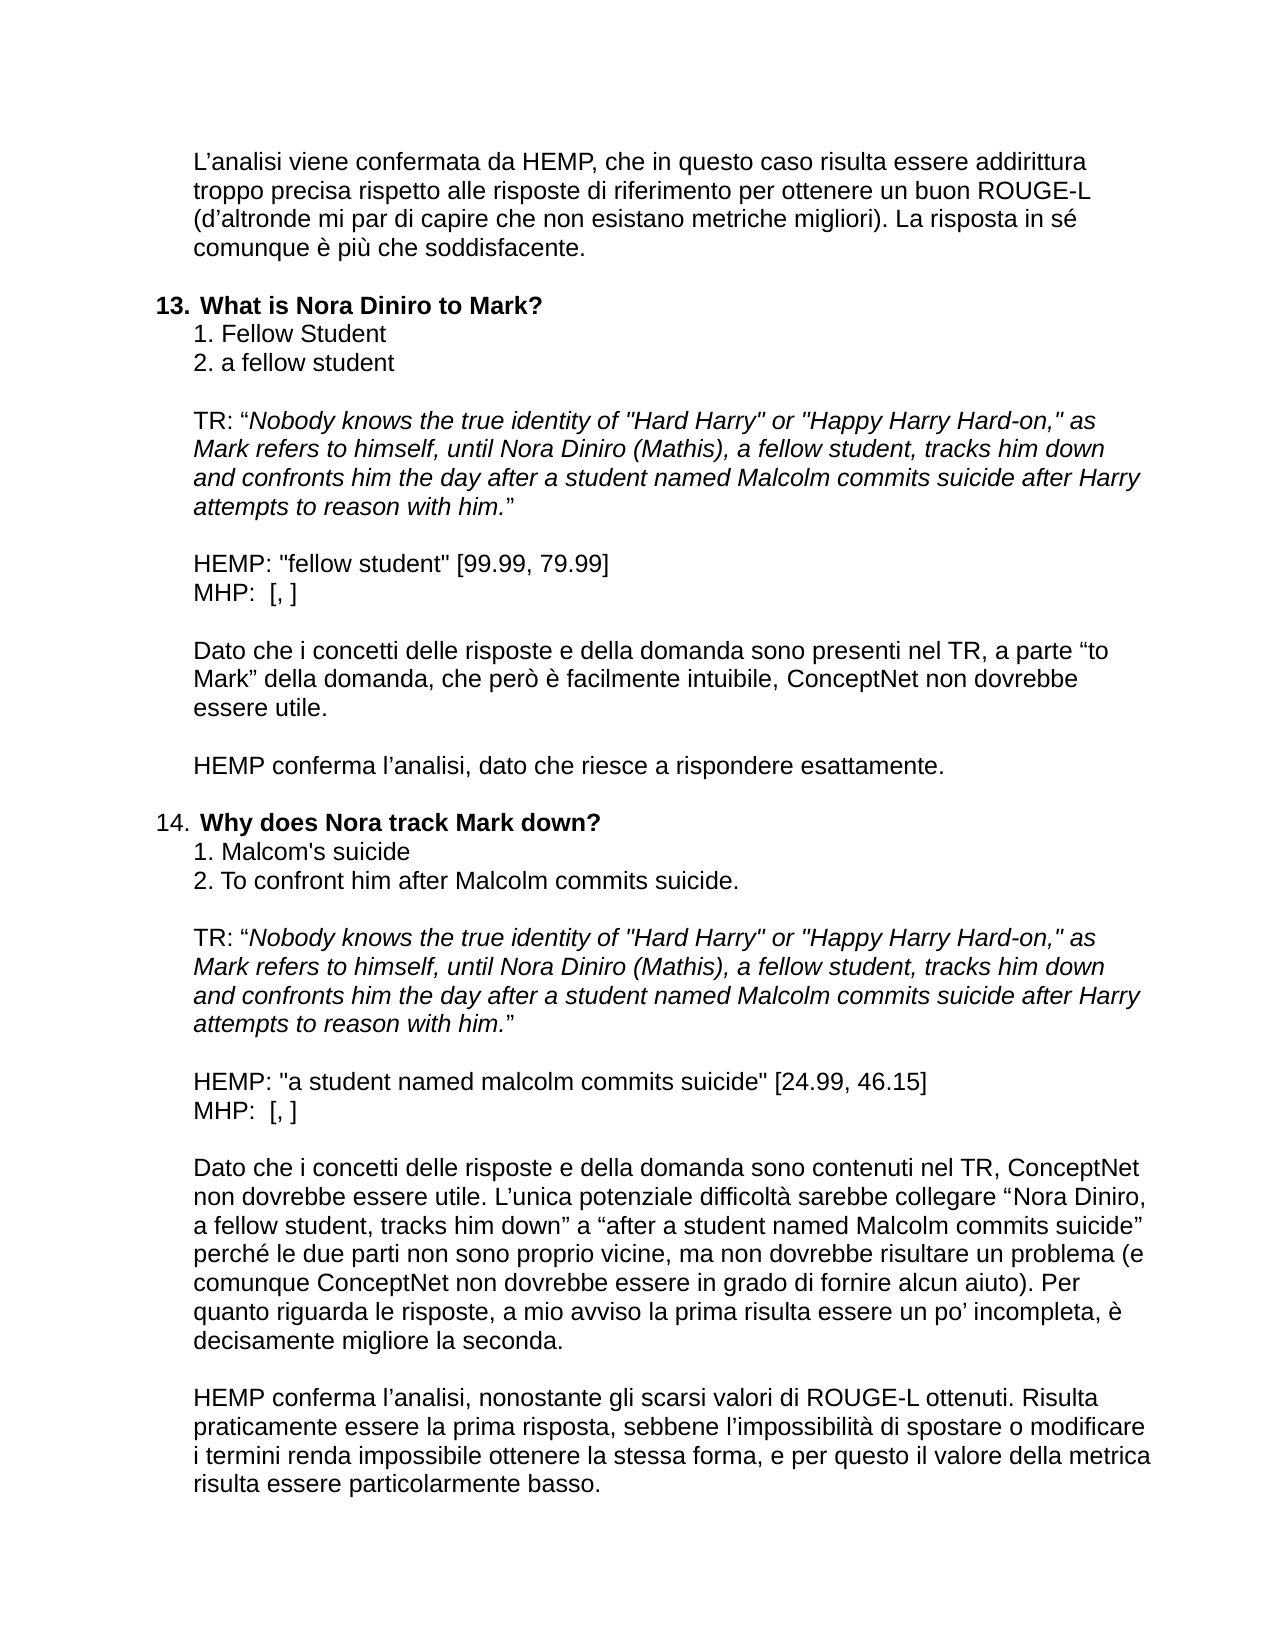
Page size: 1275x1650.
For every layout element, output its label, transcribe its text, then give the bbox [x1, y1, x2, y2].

list What is Nora Diniro to Mark? 1. Fellow Student 2. a fellow student TR: “Nobody knows the true identity of "Hard Harry" or "Happy Harry Hard-on," as Mark refers to himself, until Nora Diniro (Mathis), a fellow student, tracks him down and confronts him the day after a student named Malcolm commits suicide after Harry attempts to reason with him.” HEMP: "fellow student" [99.99, 79.99] MHP: [, ] Dato che i concetti delle risposte e della domanda sono presenti nel TR, a parte “to Mark” della domanda, che però è facilmente intuibile, ConceptNet non dovrebbe essere utile. HEMP conferma l’analisi, dato che riesce a rispondere esattamente. [156, 291, 1157, 808]
list L’analisi viene confermata da HEMP, che in questo caso risulta essere addirittura troppo precisa rispetto alle risposte di riferimento per ottenere un buon ROUGE-L (d’altronde mi par di capire che non esistano metriche migliori). La risposta in sé comunque è più che soddisfacente. [156, 118, 1157, 291]
list Dato che i concetti delle risposte e della domanda sono contenuti nel TR, ConceptNet non dovrebbe essere utile. L’unica potenziale difficoltà sarebbe collegare “Nora Diniro, a fellow student, tracks him down” a “after a student named Malcolm commits suicide” perché le due parti non sono proprio vicine, ma non dovrebbe risultare un problema (e comunque ConceptNet non dovrebbe essere in grado di fornire alcun aiuto). Per quanto riguarda le risposte, a mio avviso la prima risulta essere un po’ incompleta, è decisamente migliore la seconda. HEMP conferma l’analisi, nonostante gli scarsi valori di ROUGE-L ottenuti. Risulta praticamente essere la prima risposta, sebbene l’impossibilità di spostare o modificare i termini renda impossibile ottenere la stessa forma, e per questo il valore della metrica risulta essere particolarmente basso. [156, 1153, 1157, 1527]
list Why does Nora track Mark down? 1. Malcom's suicide 2. To confront him after Malcolm commits suicide. TR: “Nobody knows the true identity of "Hard Harry" or "Happy Harry Hard-on," as Mark refers to himself, until Nora Diniro (Mathis), a fellow student, tracks him down and confronts him the day after a student named Malcolm commits suicide after Harry attempts to reason with him.” HEMP: "a student named malcolm commits suicide" [24.99, 46.15] MHP: [, ] [156, 808, 1157, 1153]
